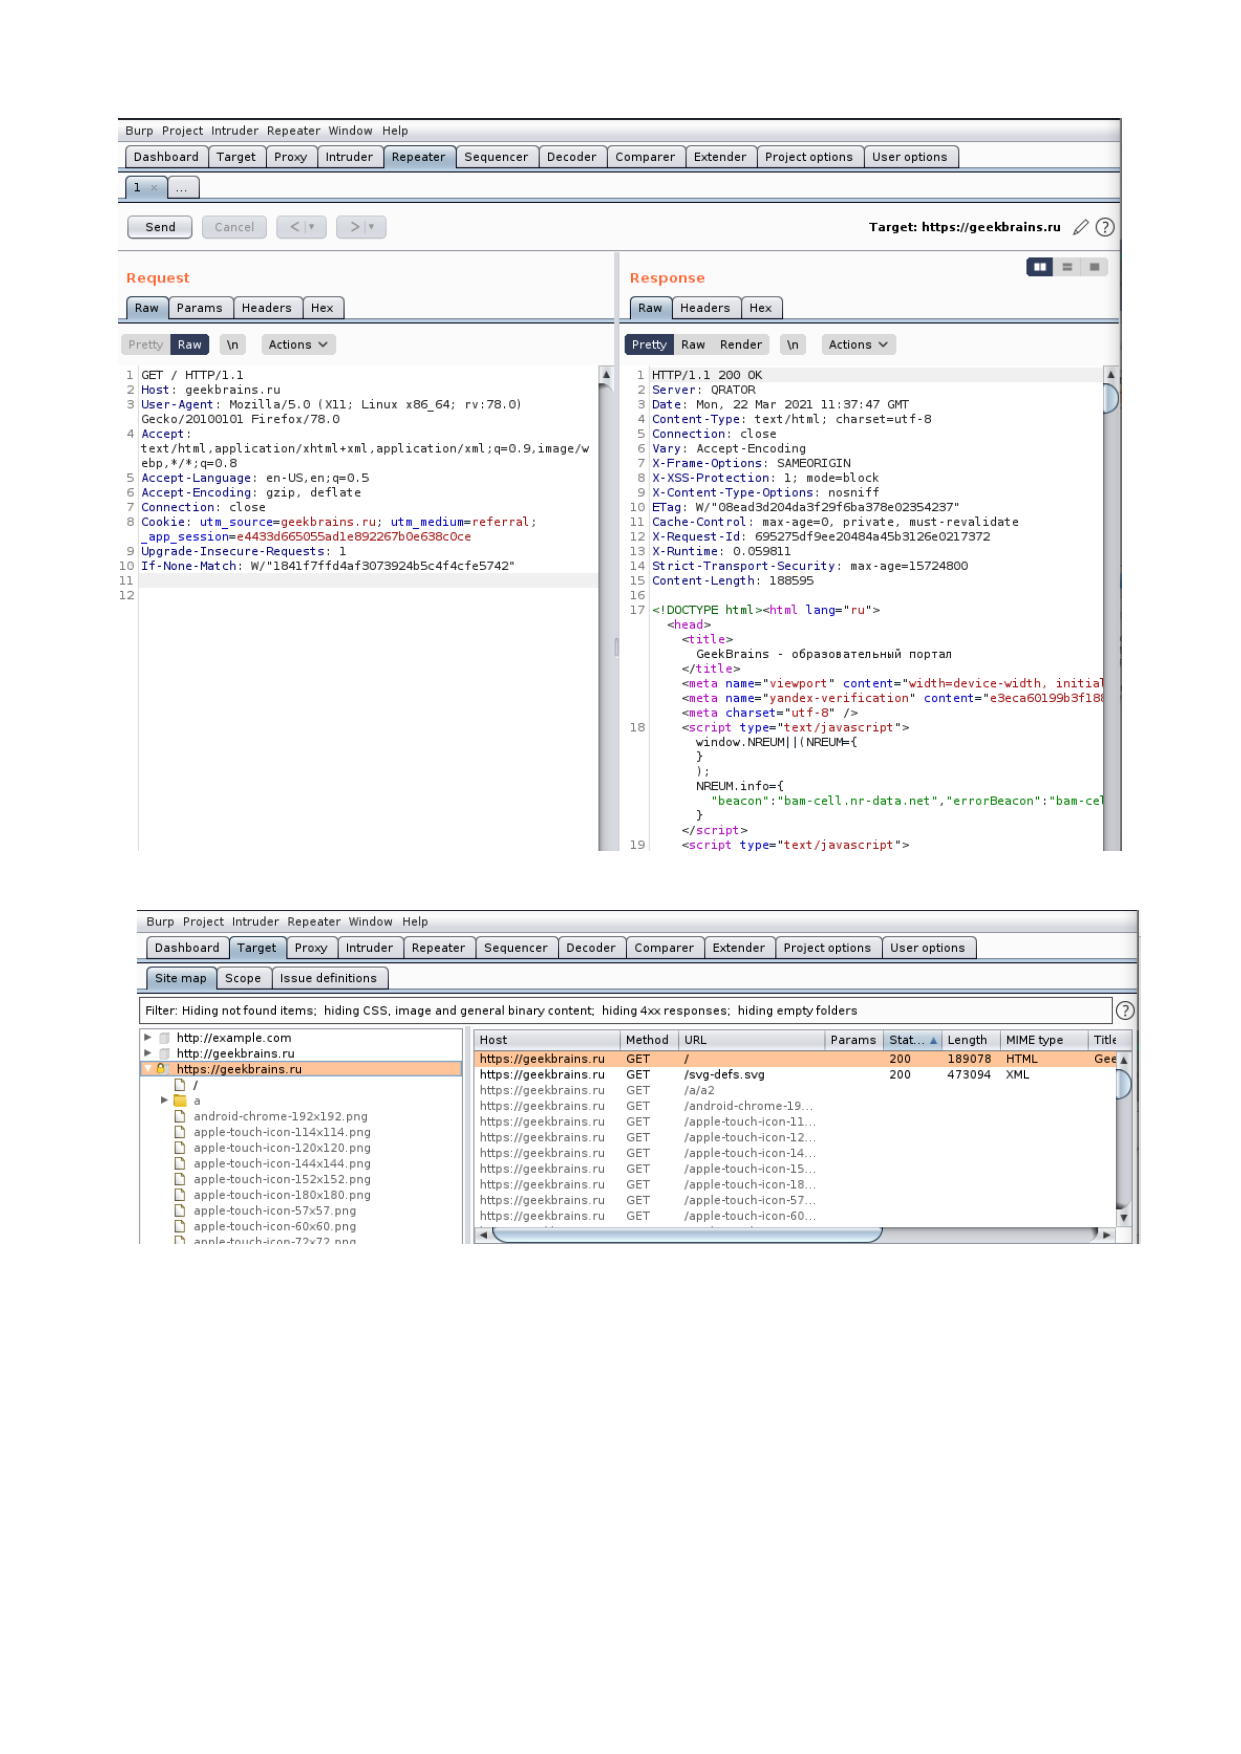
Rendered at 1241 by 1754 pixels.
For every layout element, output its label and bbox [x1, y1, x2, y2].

picture [118, 118, 1123, 851]
picture [136, 910, 1141, 1244]
